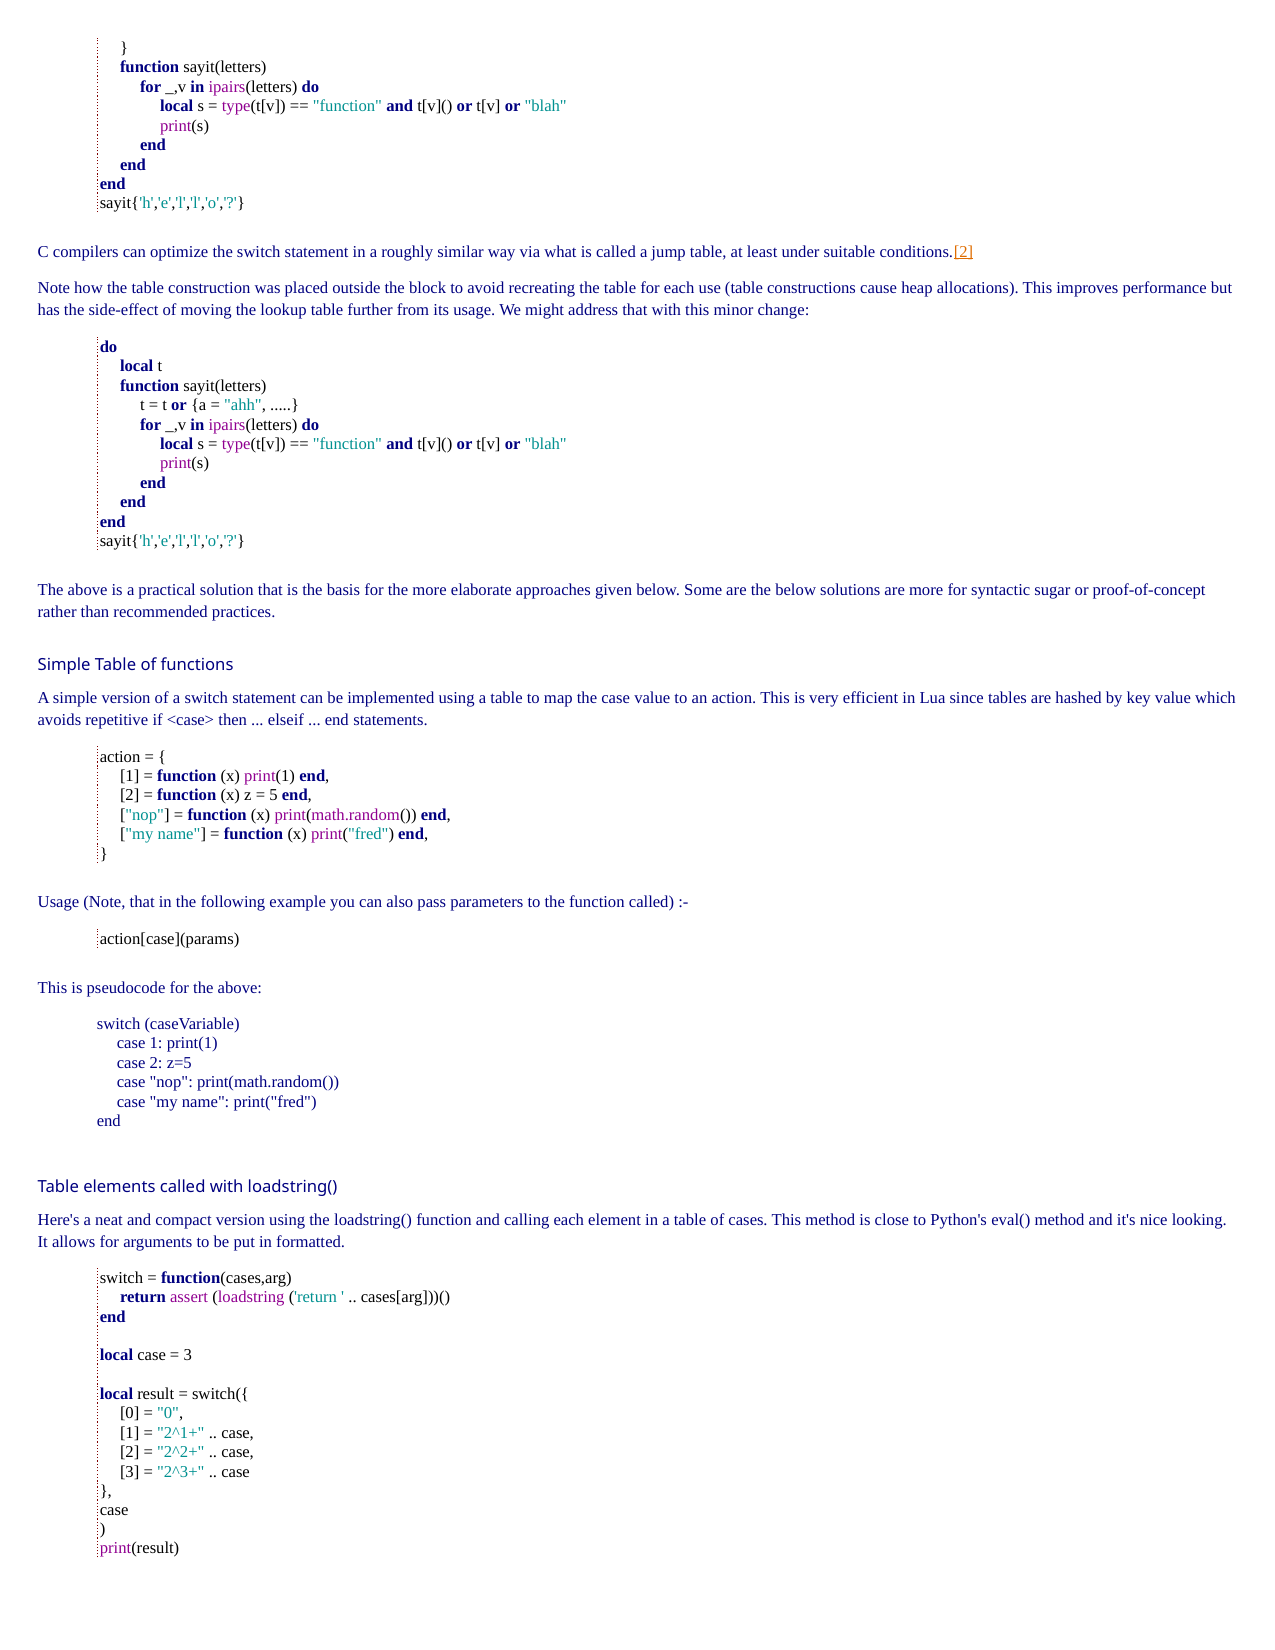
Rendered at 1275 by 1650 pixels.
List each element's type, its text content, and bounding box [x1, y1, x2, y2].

text for _,v in ipairs(letters) do [97, 414, 1237, 434]
text print(s) [97, 115, 1237, 135]
text local result = switch({ [97, 1384, 1237, 1403]
text A simple version of a switch statement can be implemented using a table to map the case value to an action. This is very efficient in Lua since tables are hashed by key value which avoids repetitive if <case> then ... elseif ... end statements. [37, 688, 1237, 729]
text action = { [97, 746, 1237, 766]
text case "nop": print(math.random()) [97, 1072, 1237, 1092]
text This is pseudocode for the above: [37, 977, 1237, 997]
text [2] = function (x) z = 5 end, [97, 785, 1237, 804]
text do [97, 337, 1237, 356]
text Usage (Note, that in the following example you can also pass parameters to the function called) :- [37, 892, 1237, 911]
text [1] = "2^1+" .. case, [97, 1422, 1237, 1442]
text ) [97, 1519, 1237, 1538]
text C compilers can optimize the switch statement in a roughly similar way via what is called a jump table, at least under suitable conditions.[2] [37, 242, 1237, 261]
subtitle Simple Table of functions [37, 653, 1237, 675]
text sayit{'h','e','l','l','o','?'} [97, 531, 1237, 550]
text ["my name"] = function (x) print("fred") end, [97, 824, 1237, 843]
text case "my name": print("fred") [97, 1092, 1237, 1111]
text case [97, 1500, 1237, 1519]
text action[case](params) [97, 929, 1237, 948]
text [0] = "0", [97, 1403, 1237, 1422]
text Note how the table construction was placed outside the block to avoid recreating the table for each use (table constructions cause heap allocations). This improves performance but has the side-effect of moving the lookup table further from its usage. We might address that with this minor change: [37, 278, 1237, 319]
text t = t or {a = "ahh", .....} [97, 395, 1237, 414]
text sayit{'h','e','l','l','o','?'} [97, 193, 1237, 212]
text return assert (loadstring ('return ' .. cases[arg]))() [97, 1287, 1237, 1307]
text end [97, 135, 1237, 154]
text print(s) [97, 453, 1237, 473]
subtitle Table elements called with loadstring() [37, 1174, 1237, 1197]
text switch = function(cases,arg) [97, 1268, 1237, 1287]
text switch (caseVariable) [97, 1014, 1237, 1033]
text case 1: print(1) [97, 1033, 1237, 1053]
text end [97, 1111, 1237, 1130]
text local case = 3 [97, 1345, 1237, 1364]
text local t [97, 356, 1237, 375]
text case 2: z=5 [97, 1053, 1237, 1072]
text Here's a neat and compact version using the loadstring() function and calling each element in a table of cases. This method is close to Python's eval() method and it's nice looking. It allows for arguments to be put in formatted. [37, 1209, 1237, 1251]
text for _,v in ipairs(letters) do [97, 76, 1237, 96]
text ["nop"] = function (x) print(math.random()) end, [97, 804, 1237, 824]
text The above is a practical solution that is the basis for the more elaborate approaches given below. Some are the below solutions are more for syntactic sugar or proof-of-concept rather than recommended practices. [37, 579, 1237, 621]
text [1] = function (x) print(1) end, [97, 766, 1237, 785]
text [2] = "2^2+" .. case, [97, 1442, 1237, 1461]
text function sayit(letters) [97, 375, 1237, 395]
text end [97, 492, 1237, 512]
text local s = type(t[v]) == "function" and t[v]() or t[v] or "blah" [97, 96, 1237, 115]
text function sayit(letters) [97, 57, 1237, 76]
text end [97, 1307, 1237, 1326]
text end [97, 154, 1237, 174]
text [3] = "2^3+" .. case [97, 1461, 1237, 1481]
text } [97, 843, 1237, 863]
text print(result) [97, 1538, 1237, 1557]
text } [97, 37, 1237, 57]
text end [97, 512, 1237, 531]
text end [97, 174, 1237, 193]
text }, [97, 1481, 1237, 1500]
text local s = type(t[v]) == "function" and t[v]() or t[v] or "blah" [97, 434, 1237, 453]
text end [97, 473, 1237, 492]
